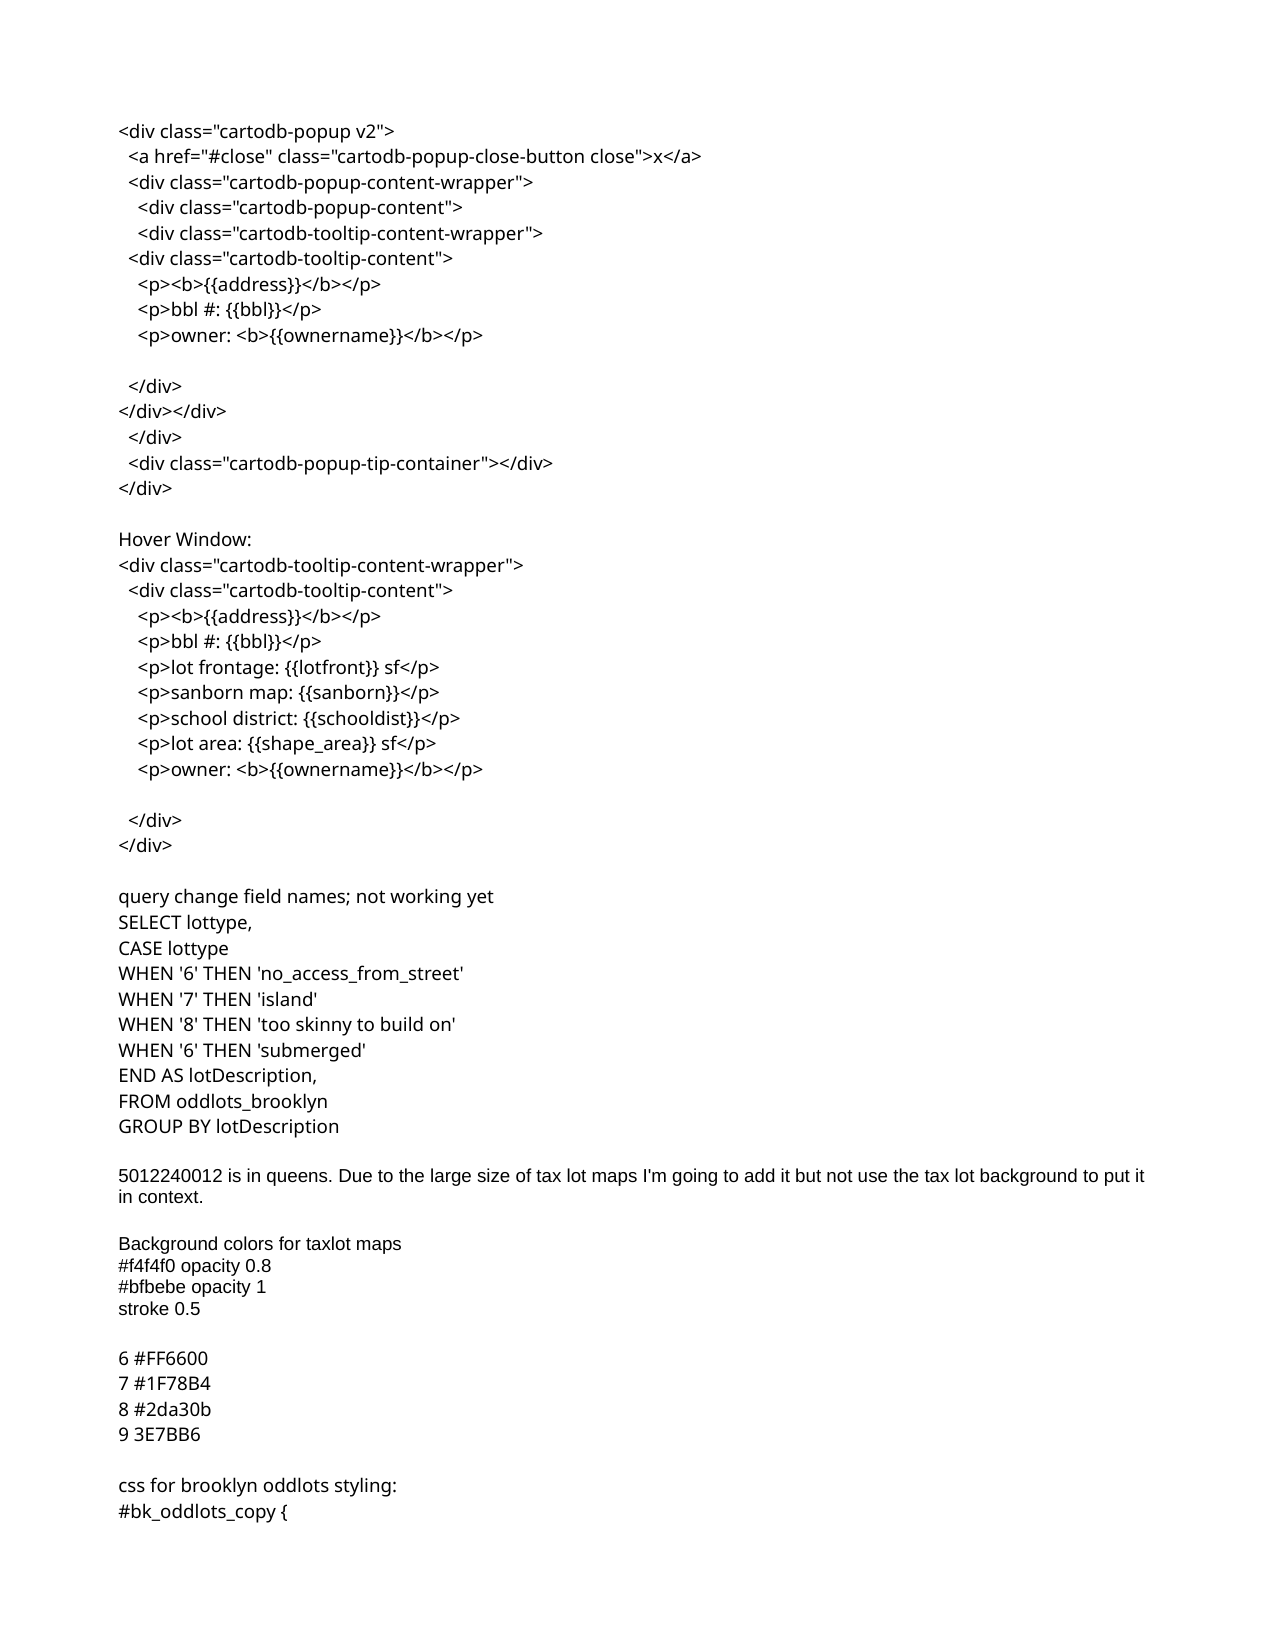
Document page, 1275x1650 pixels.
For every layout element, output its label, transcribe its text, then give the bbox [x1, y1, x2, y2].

text <p>bbl #: {{bbl}}</p> [118, 297, 1157, 322]
text <p>sanborn map: {{sanborn}}</p> [118, 679, 1157, 705]
text <div class="cartodb-tooltip-content-wrapper"> [118, 552, 1157, 577]
text WHEN '6' THEN 'submerged' [118, 1037, 1157, 1062]
text WHEN '8' THEN 'too skinny to build on' [118, 1011, 1157, 1037]
text <p><b>{{address}}</b></p> [118, 603, 1157, 628]
text GROUP BY lotDescription [118, 1113, 1157, 1139]
text <div class="cartodb-popup-content-wrapper"> [118, 169, 1157, 195]
text 8 #2da30b [118, 1396, 1157, 1421]
text </div> [118, 424, 1157, 450]
text <p>owner: <b>{{ownername}}</b></p> [118, 322, 1157, 348]
text <a href="#close" class="cartodb-popup-close-button close">x</a> [118, 144, 1157, 169]
text Background colors for taxlot maps [118, 1233, 1157, 1255]
text <div class="cartodb-popup v2"> [118, 118, 1157, 144]
text <div class="cartodb-tooltip-content"> [118, 577, 1157, 603]
text <p>lot area: {{shape_area}} sf</p> [118, 731, 1157, 756]
text END AS lotDescription, [118, 1062, 1157, 1088]
text #f4f4f0 opacity 0.8 [118, 1255, 1157, 1276]
text <div class="cartodb-tooltip-content"> [118, 246, 1157, 271]
text WHEN '6' THEN 'no_access_from_street' [118, 960, 1157, 986]
text #bk_oddlots_copy { [118, 1498, 1157, 1523]
text 6 #FF6600 [118, 1345, 1157, 1370]
text css for brooklyn oddlots styling: [118, 1472, 1157, 1498]
text <div class="cartodb-tooltip-content-wrapper"> [118, 220, 1157, 246]
text <div class="cartodb-popup-tip-container"></div> [118, 450, 1157, 475]
text </div> [118, 475, 1157, 501]
text <p><b>{{address}}</b></p> [118, 271, 1157, 297]
text </div> [118, 807, 1157, 833]
text 7 #1F78B4 [118, 1370, 1157, 1396]
text <div class="cartodb-popup-content"> [118, 195, 1157, 220]
text </div></div> [118, 399, 1157, 424]
text query change field names; not working yet [118, 884, 1157, 909]
text #bfbebe opacity 1 [118, 1276, 1157, 1298]
text <p>school district: {{schooldist}}</p> [118, 705, 1157, 731]
text <p>bbl #: {{bbl}}</p> [118, 628, 1157, 654]
text <p>lot frontage: {{lotfront}} sf</p> [118, 654, 1157, 679]
text 5012240012 is in queens. Due to the large size of tax lot maps I'm going to add it but not use the tax lot background to put it in context. [118, 1164, 1157, 1208]
text WHEN '7' THEN 'island' [118, 986, 1157, 1011]
text </div> [118, 373, 1157, 399]
text stroke 0.5 [118, 1298, 1157, 1319]
text <p>owner: <b>{{ownername}}</b></p> [118, 756, 1157, 782]
text FROM oddlots_brooklyn [118, 1088, 1157, 1113]
text </div> [118, 833, 1157, 858]
text SELECT lottype, [118, 909, 1157, 935]
text Hover Window: [118, 526, 1157, 552]
text CASE lottype [118, 935, 1157, 960]
text 9 3E7BB6 [118, 1421, 1157, 1447]
